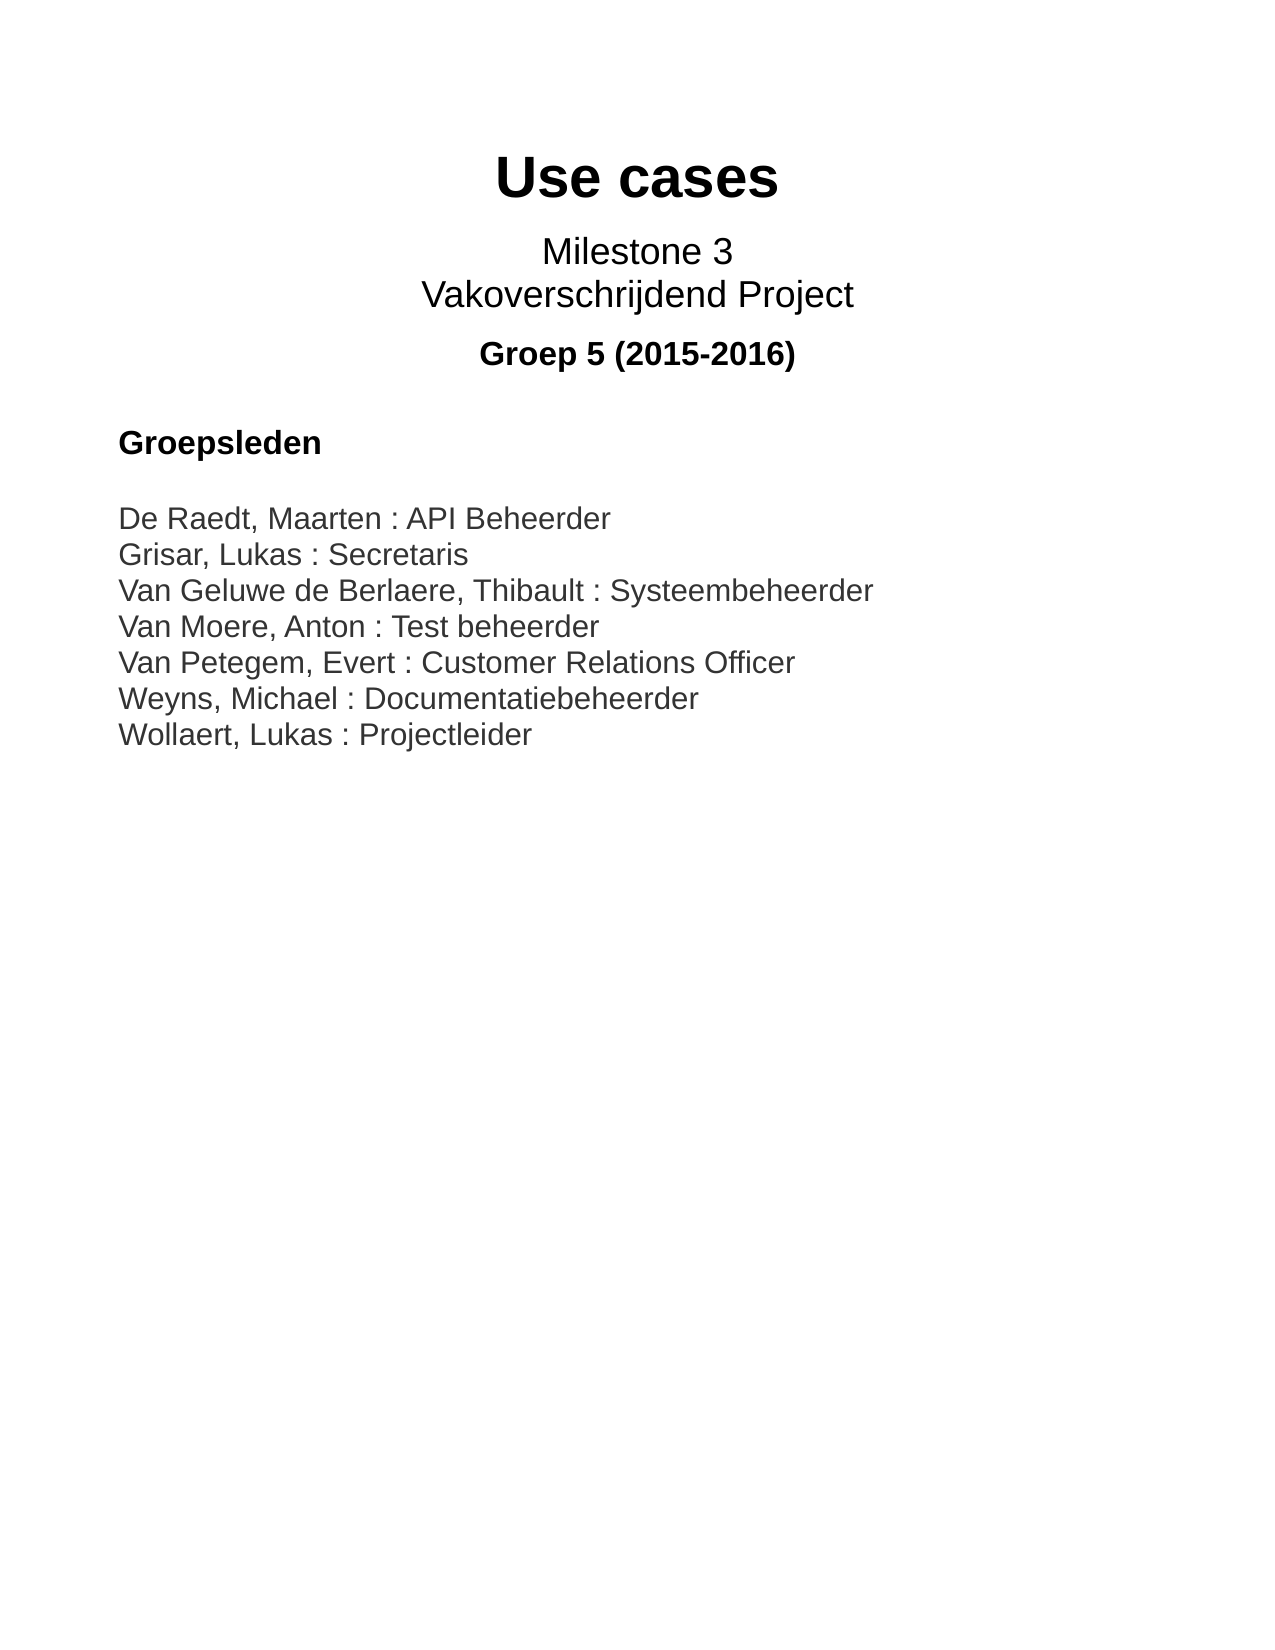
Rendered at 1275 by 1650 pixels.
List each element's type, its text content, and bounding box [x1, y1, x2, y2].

text De Raedt, Maarten : API Beheerder Grisar, Lukas : Secretaris Van Geluwe de Berlaere, Thibault : Systeembeheerder Van Moere, Anton : Test beheerder Van Petegem, Evert : Customer Relations Officer Weyns, Michael : Documentatiebeheerder [118, 500, 1157, 716]
subtitle Milestone 3 Vakoverschrijdend Project [118, 229, 1157, 315]
title Use cases [118, 143, 1157, 210]
text Groepsleden [118, 423, 1157, 462]
text Wollaert, Lukas : Projectleider [118, 716, 1157, 752]
subtitle Groep 5 (2015-2016) [118, 334, 1157, 372]
